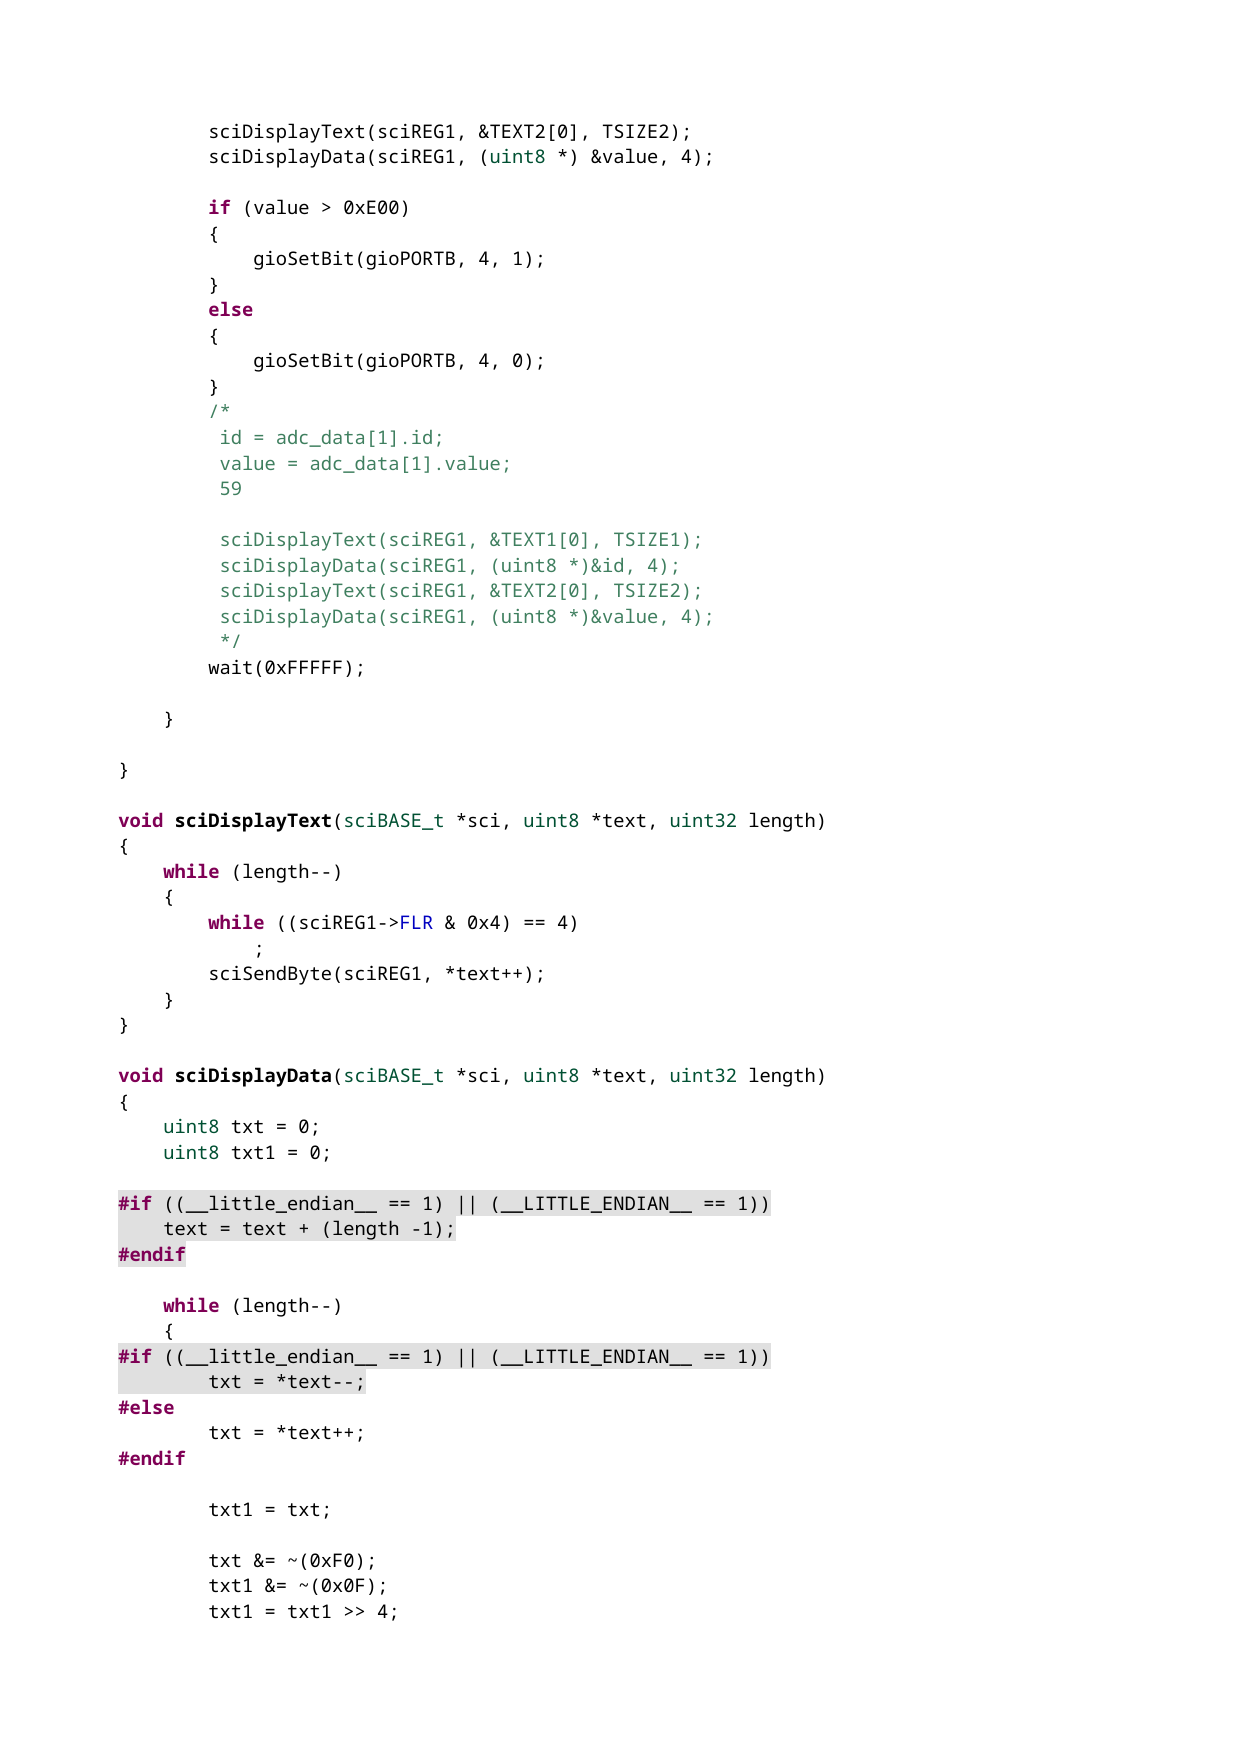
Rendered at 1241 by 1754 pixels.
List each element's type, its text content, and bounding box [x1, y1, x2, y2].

text { [118, 220, 1122, 246]
text while (length--) [118, 1292, 1122, 1318]
text #if ((__little_endian__ == 1) || (__LITTLE_ENDIAN__ == 1)) [118, 1190, 1122, 1216]
text gioSetBit(gioPORTB, 4, 1); [118, 246, 1122, 271]
text ; [118, 935, 1122, 960]
text void sciDisplayText(sciBASE_t *sci, uint8 *text, uint32 length) [118, 807, 1122, 833]
text txt = *text++; [118, 1420, 1122, 1445]
text { [118, 322, 1122, 348]
text uint8 txt = 0; [118, 1113, 1122, 1139]
text while (length--) [118, 858, 1122, 884]
text } [118, 271, 1122, 297]
text wait(0xFFFFF); [118, 654, 1122, 679]
text sciDisplayData(sciREG1, (uint8 *)&value, 4); [118, 603, 1122, 628]
text #endif [118, 1241, 1122, 1267]
text uint8 txt1 = 0; [118, 1139, 1122, 1164]
text 59 [118, 475, 1122, 501]
text { [118, 1318, 1122, 1343]
text #else [118, 1394, 1122, 1420]
text #if ((__little_endian__ == 1) || (__LITTLE_ENDIAN__ == 1)) [118, 1343, 1122, 1369]
text { [118, 884, 1122, 909]
text gioSetBit(gioPORTB, 4, 0); [118, 348, 1122, 373]
text sciDisplayText(sciREG1, &TEXT1[0], TSIZE1); [118, 526, 1122, 552]
text } [118, 705, 1122, 731]
text } [118, 756, 1122, 782]
text { [118, 833, 1122, 858]
text #endif [118, 1445, 1122, 1471]
text text = text + (length -1); [118, 1216, 1122, 1241]
text txt1 = txt1 >> 4; [118, 1598, 1122, 1624]
text } [118, 1011, 1122, 1037]
text txt &= ~(0xF0); [118, 1547, 1122, 1573]
text sciDisplayText(sciREG1, &TEXT2[0], TSIZE2); [118, 577, 1122, 603]
text void sciDisplayData(sciBASE_t *sci, uint8 *text, uint32 length) [118, 1062, 1122, 1088]
text txt1 = txt; [118, 1496, 1122, 1522]
text txt = *text--; [118, 1369, 1122, 1394]
text value = adc_data[1].value; [118, 450, 1122, 475]
text sciDisplayData(sciREG1, (uint8 *) &value, 4); [118, 144, 1122, 169]
text id = adc_data[1].id; [118, 424, 1122, 450]
text { [118, 1088, 1122, 1113]
text else [118, 297, 1122, 322]
text sciSendByte(sciREG1, *text++); [118, 960, 1122, 986]
text while ((sciREG1->FLR & 0x4) == 4) [118, 909, 1122, 935]
text if (value > 0xE00) [118, 195, 1122, 220]
text */ [118, 628, 1122, 654]
text } [118, 373, 1122, 399]
text txt1 &= ~(0x0F); [118, 1573, 1122, 1598]
text } [118, 986, 1122, 1011]
text sciDisplayText(sciREG1, &TEXT2[0], TSIZE2); [118, 118, 1122, 144]
text /* [118, 399, 1122, 424]
text sciDisplayData(sciREG1, (uint8 *)&id, 4); [118, 552, 1122, 577]
